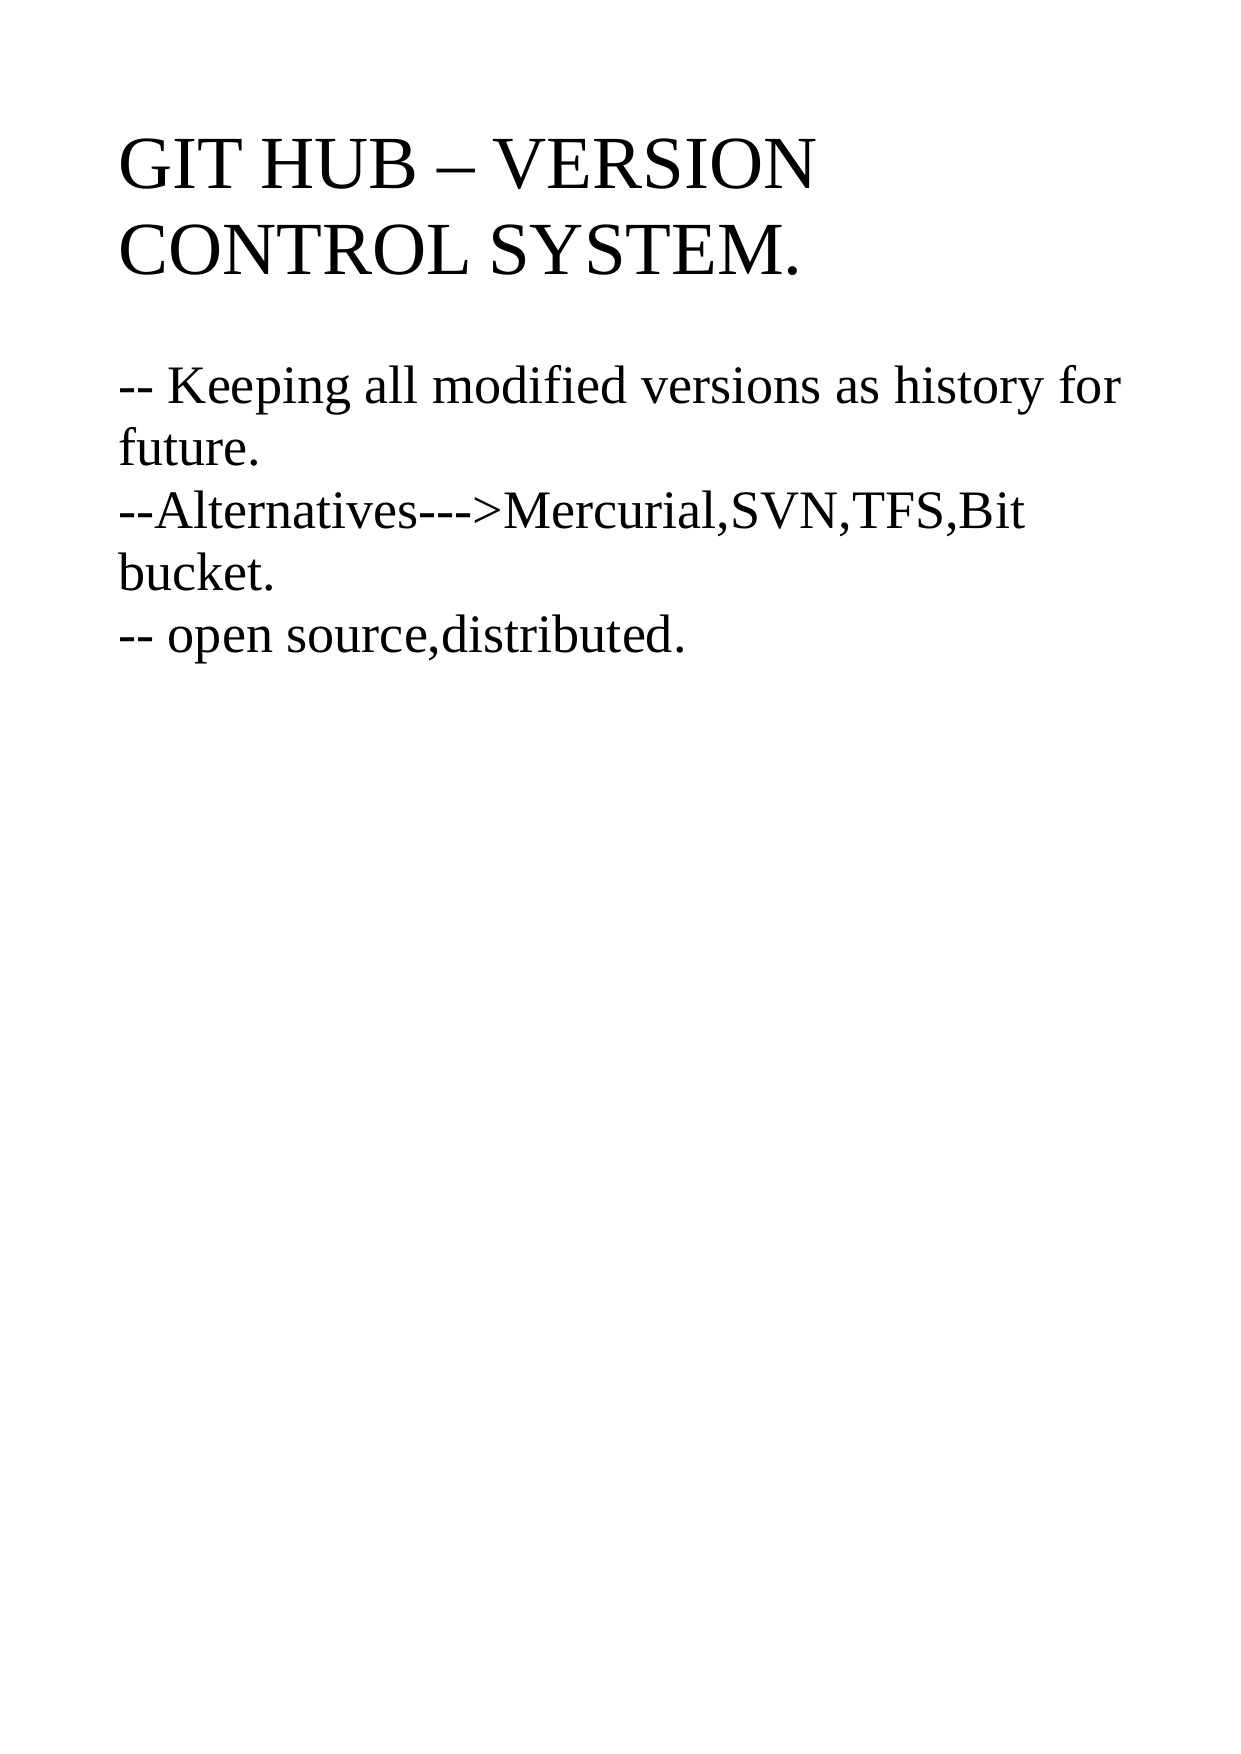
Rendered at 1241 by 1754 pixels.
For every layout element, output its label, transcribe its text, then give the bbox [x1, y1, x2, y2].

text GIT HUB – VERSION CONTROL SYSTEM. [118, 118, 1122, 291]
text -- open source,distributed. [118, 602, 1122, 664]
text --Alternatives--->Mercurial,SVN,TFS,Bit bucket. [118, 477, 1122, 602]
text -- Keeping all modified versions as history for future. [118, 353, 1122, 477]
